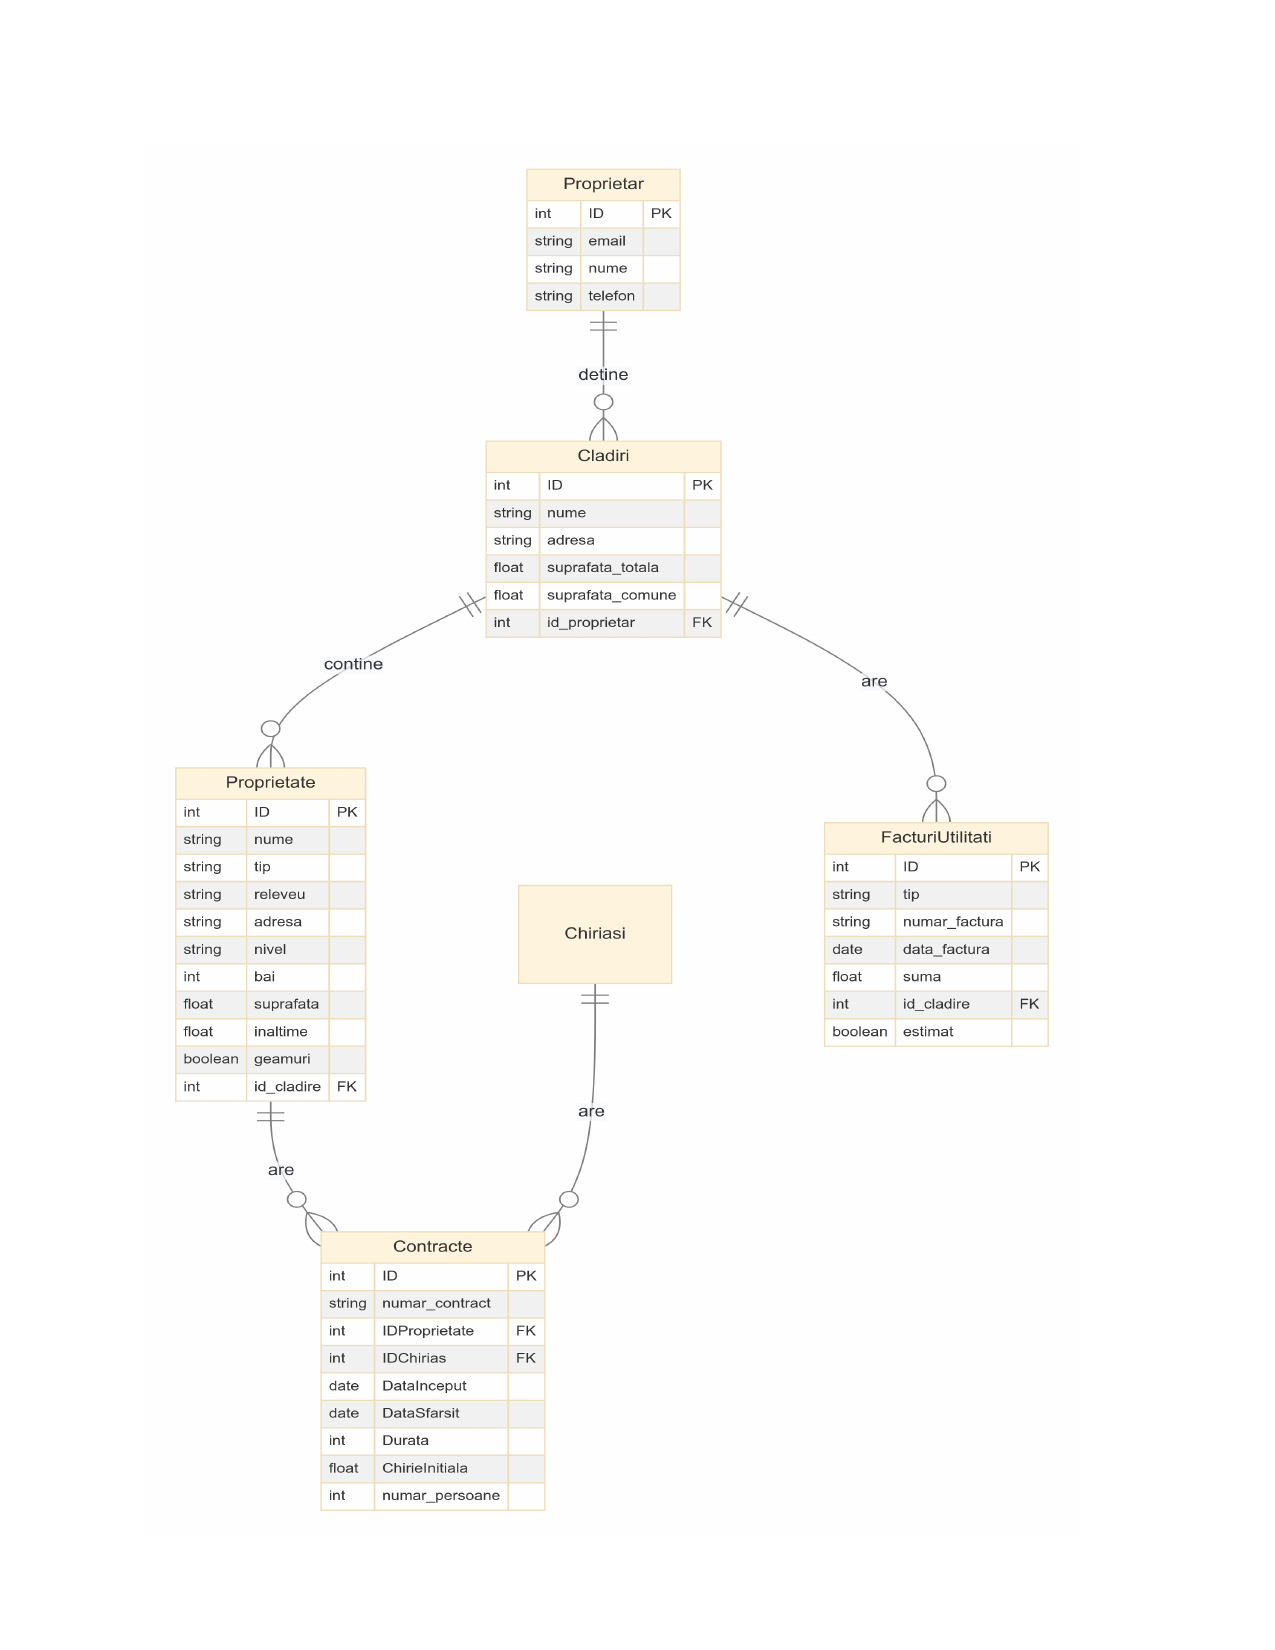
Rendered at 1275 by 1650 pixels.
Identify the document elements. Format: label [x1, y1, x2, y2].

picture [145, 143, 1082, 1541]
